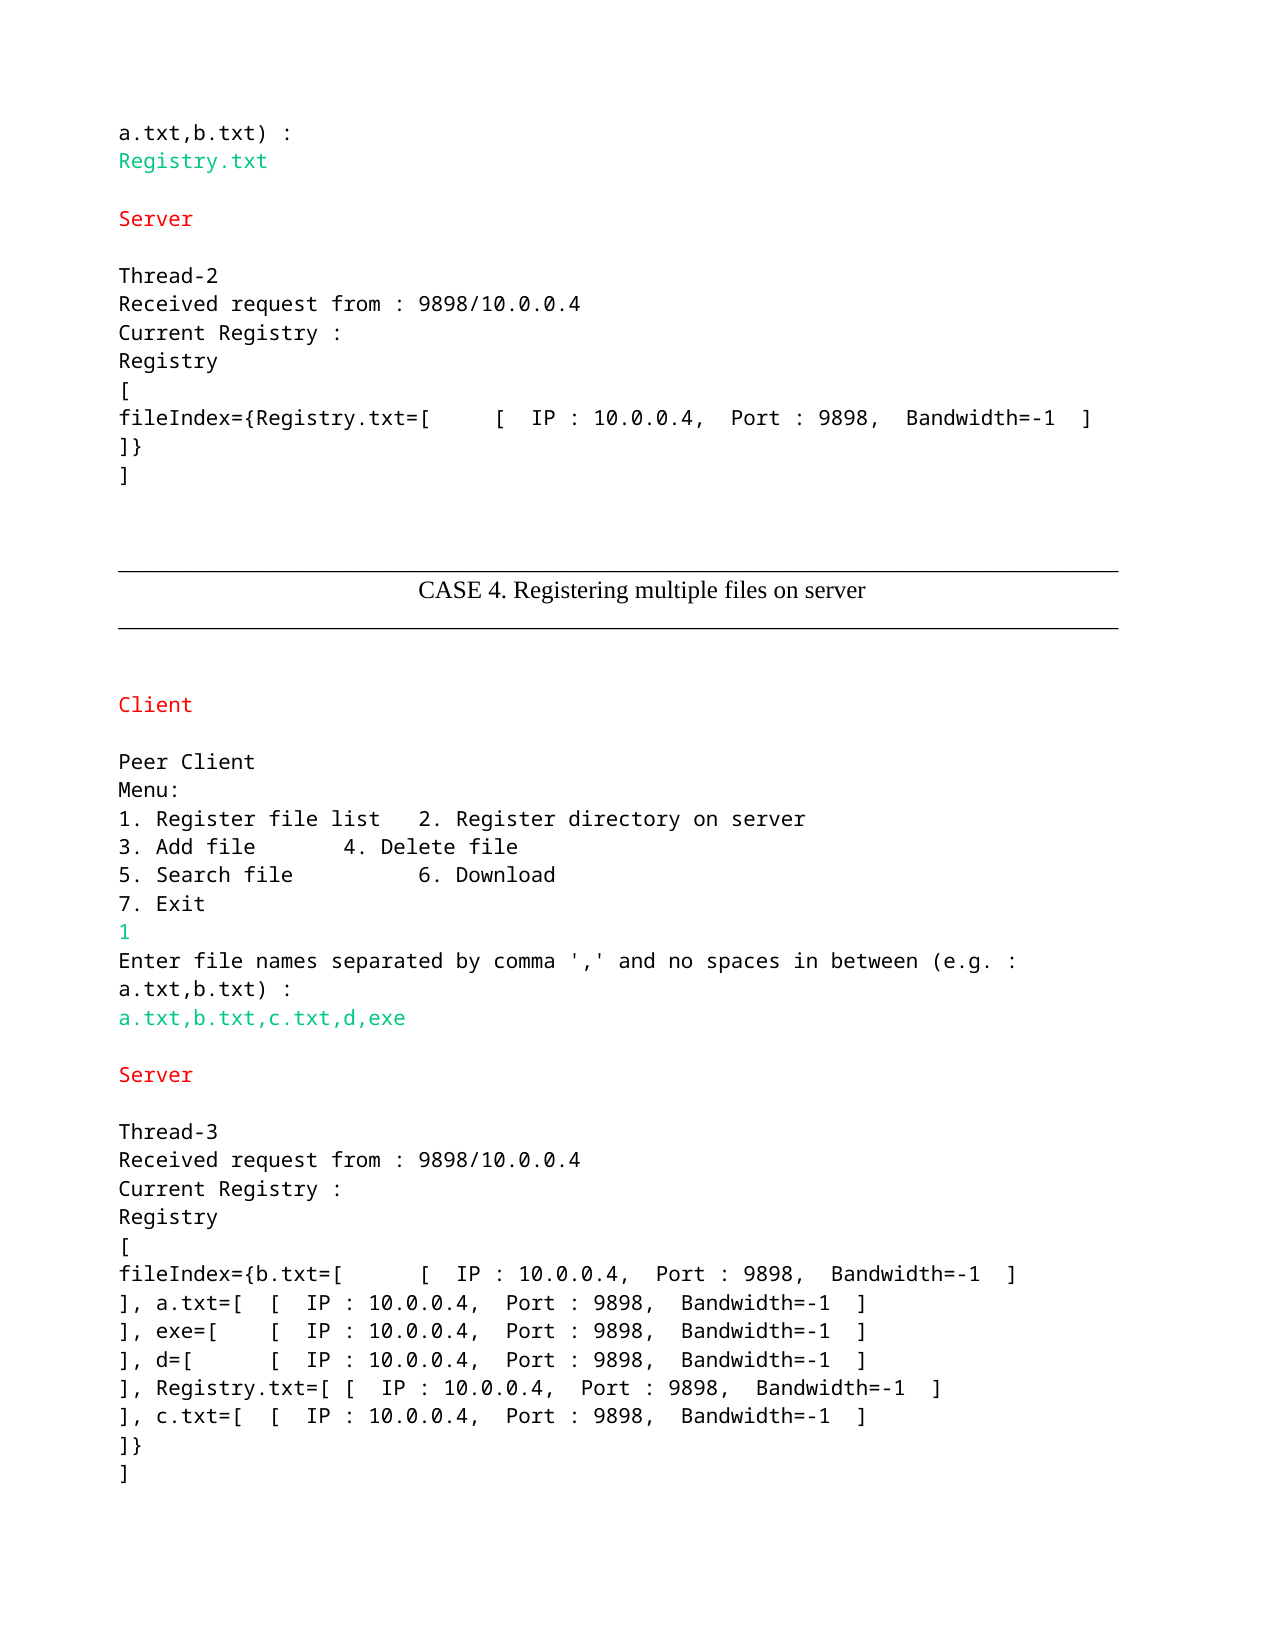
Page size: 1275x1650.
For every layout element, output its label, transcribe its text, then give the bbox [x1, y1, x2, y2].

text ], c.txt=[ [ IP : 10.0.0.4, Port : 9898, Bandwidth=-1 ] [118, 1402, 1157, 1430]
text ________________________________________________________________________________ [118, 603, 1157, 632]
text Registry [118, 346, 1157, 375]
text ________________________________________________________________________________ [118, 546, 1157, 575]
text 1 [118, 917, 1157, 946]
text Registry [118, 1202, 1157, 1231]
text Server [118, 1060, 1157, 1088]
text Received request from : 9898/10.0.0.4 [118, 1146, 1157, 1174]
text Menu: [118, 775, 1157, 804]
text ], d=[ [ IP : 10.0.0.4, Port : 9898, Bandwidth=-1 ] [118, 1345, 1157, 1373]
text Current Registry : [118, 1174, 1157, 1202]
text Thread-3 [118, 1117, 1157, 1146]
text ], exe=[ [ IP : 10.0.0.4, Port : 9898, Bandwidth=-1 ] [118, 1316, 1157, 1345]
text 5. Search file 6. Download [118, 861, 1157, 889]
text ]} [118, 1430, 1157, 1458]
text Received request from : 9898/10.0.0.4 [118, 289, 1157, 318]
text Client [118, 690, 1157, 718]
text ] [118, 460, 1157, 488]
text Enter file names separated by comma ',' and no spaces in between (e.g. : a.txt,b.txt) : [118, 946, 1157, 1003]
text 3. Add file 4. Delete file [118, 832, 1157, 861]
text 7. Exit [118, 889, 1157, 917]
text [ [118, 375, 1157, 403]
text CASE 4. Registering multiple files on server [118, 575, 1157, 603]
text 1. Register file list 2. Register directory on server [118, 804, 1157, 832]
text Registry.txt [118, 147, 1157, 175]
text fileIndex={b.txt=[ [ IP : 10.0.0.4, Port : 9898, Bandwidth=-1 ] [118, 1259, 1157, 1288]
text Server [118, 204, 1157, 232]
text fileIndex={Registry.txt=[ [ IP : 10.0.0.4, Port : 9898, Bandwidth=-1 ] [118, 403, 1157, 432]
text [ [118, 1231, 1157, 1259]
text ]} [118, 432, 1157, 460]
text ], a.txt=[ [ IP : 10.0.0.4, Port : 9898, Bandwidth=-1 ] [118, 1288, 1157, 1316]
text ], Registry.txt=[ [ IP : 10.0.0.4, Port : 9898, Bandwidth=-1 ] [118, 1373, 1157, 1402]
text Thread-2 [118, 261, 1157, 289]
text ] [118, 1458, 1157, 1487]
text Peer Client [118, 747, 1157, 775]
text a.txt,b.txt,c.txt,d,exe [118, 1003, 1157, 1031]
text Current Registry : [118, 318, 1157, 346]
text a.txt,b.txt) : [118, 118, 1157, 147]
